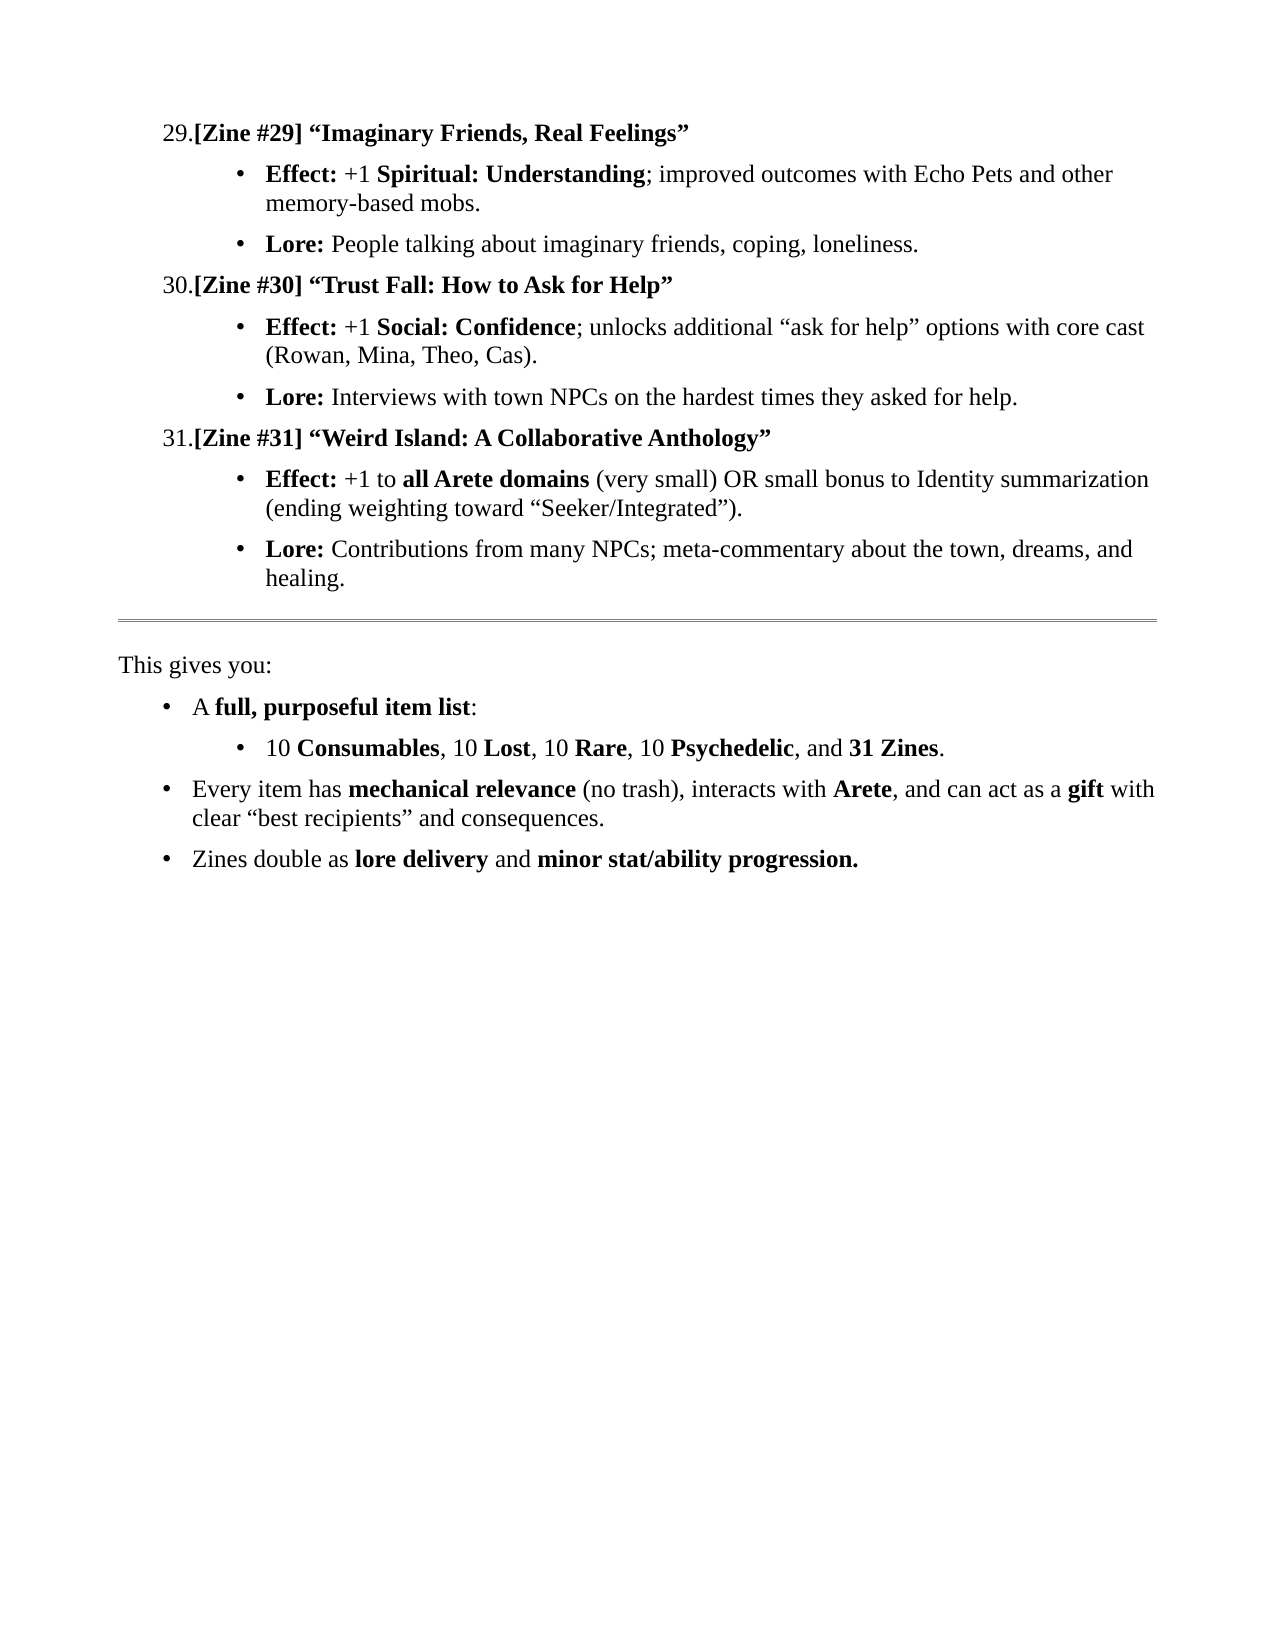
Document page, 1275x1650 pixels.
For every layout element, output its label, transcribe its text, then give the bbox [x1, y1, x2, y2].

list Lore: Interviews with town NPCs on the hardest times they asked for help. [236, 382, 1157, 411]
list Every item has mechanical relevance (no trash), interacts with Arete, and can act as a gift with clear “best recipients” and consequences. [162, 774, 1157, 832]
list Effect: +1 Spiritual: Understanding; improved outcomes with Echo Pets and other memory-based mobs. [236, 159, 1157, 217]
list Effect: +1 Social: Confidence; unlocks additional “ask for help” options with core cast (Rowan, Mina, Theo, Cas). [236, 312, 1157, 369]
list [Zine #29] “Imaginary Friends, Real Feelings” [162, 118, 1157, 147]
list Effect: +1 to all Arete domains (very small) OR small bonus to Identity summarization (ending weighting toward “Seeker/Integrated”). [236, 464, 1157, 522]
list [Zine #31] “Weird Island: A Collaborative Anthology” [162, 423, 1157, 452]
list Lore: People talking about imaginary friends, coping, loneliness. [236, 229, 1157, 258]
list [Zine #30] “Trust Fall: How to Ask for Help” [162, 271, 1157, 299]
list A full, purposeful item list: [162, 692, 1157, 721]
list Lore: Contributions from many NPCs; meta-commentary about the town, dreams, and healing. [236, 534, 1157, 592]
list 10 Consumables, 10 Lost, 10 Rare, 10 Psychedelic, and 31 Zines. [236, 733, 1157, 762]
text This gives you: [118, 651, 1157, 679]
list Zines double as lore delivery and minor stat/ability progression. [162, 844, 1157, 873]
